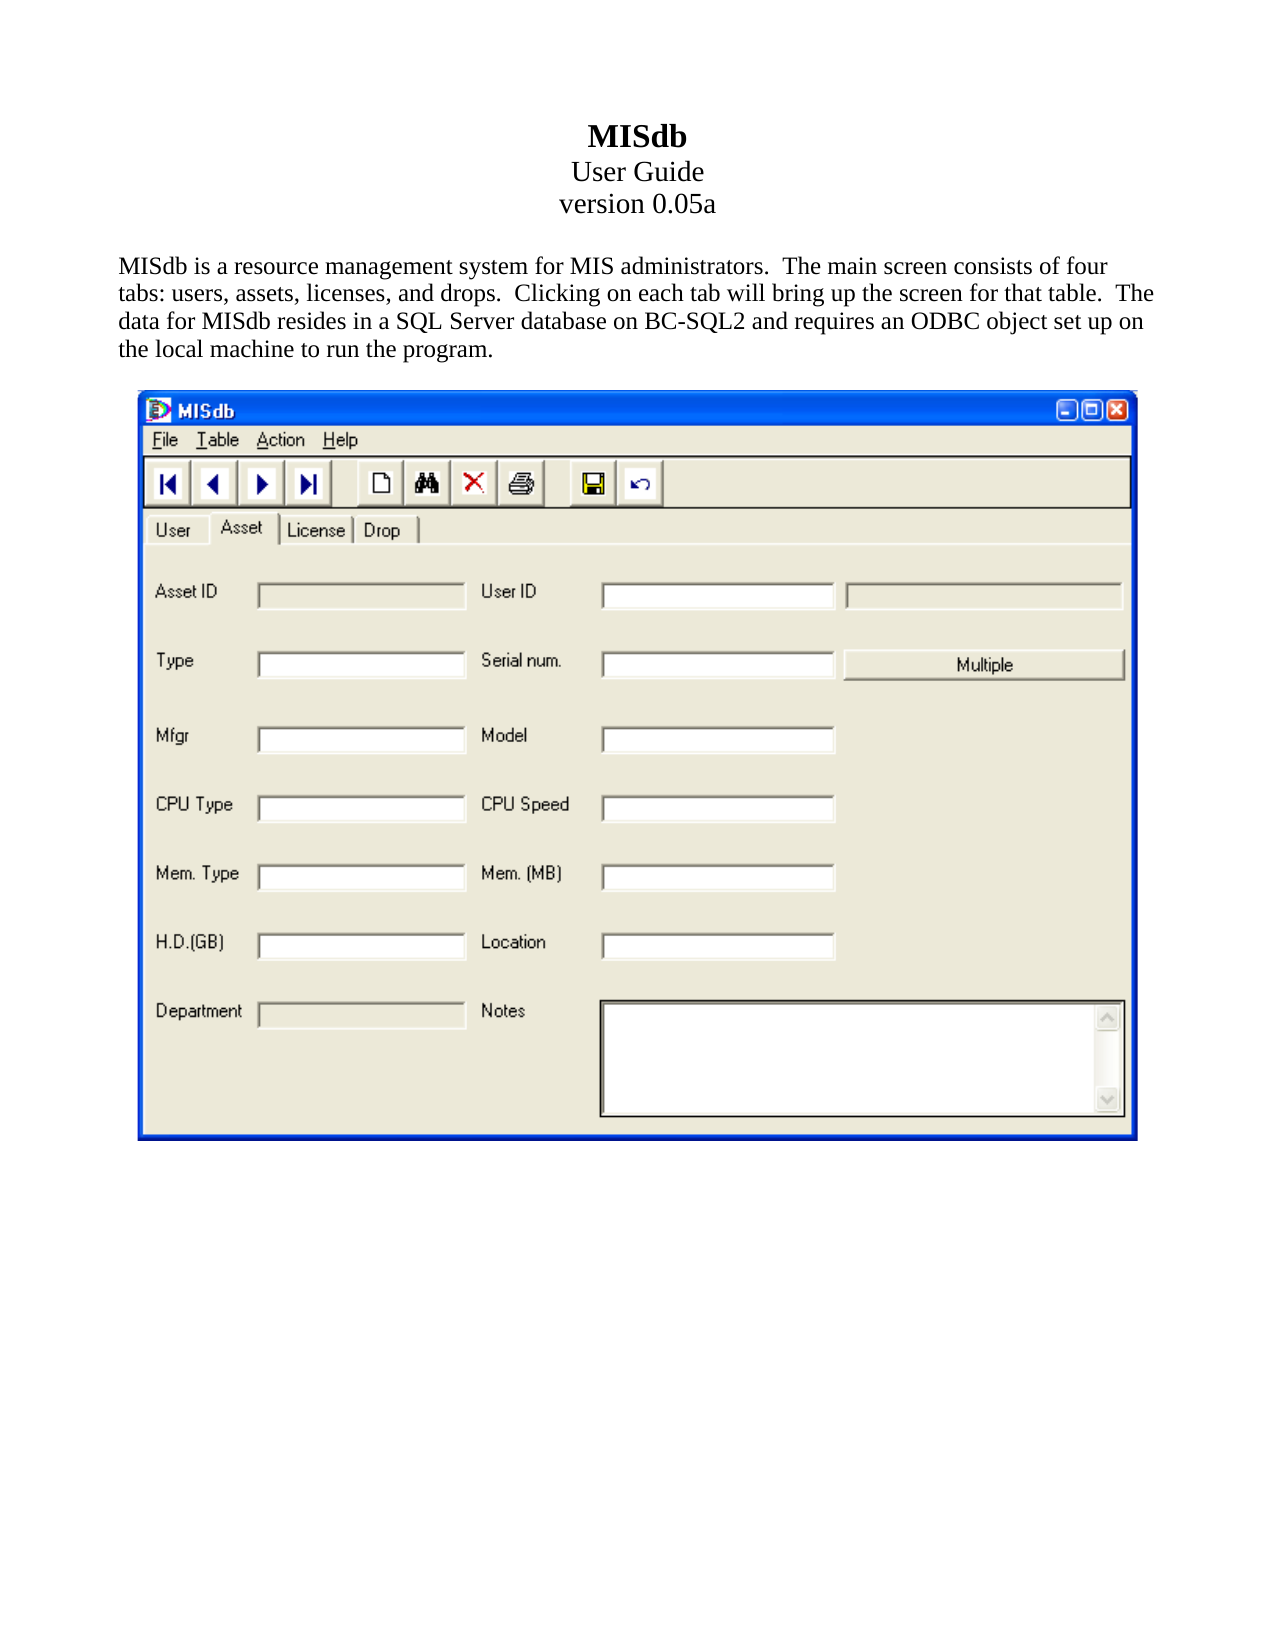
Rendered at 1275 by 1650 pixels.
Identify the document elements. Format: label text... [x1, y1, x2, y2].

text User Guide [118, 155, 1157, 187]
text MISdb [118, 118, 1157, 155]
text MISdb is a resource management system for MIS administrators. The main screen consists of four tabs: users, assets, licenses, and drops. Clicking on each tab will bring up the screen for that table. The data for MISdb resides in a SQL Server database on BC-SQL2 and requires an ODBC object set up on the local machine to run the program. [118, 252, 1157, 363]
text version 0.05a [118, 187, 1157, 219]
picture [137, 390, 1138, 1141]
